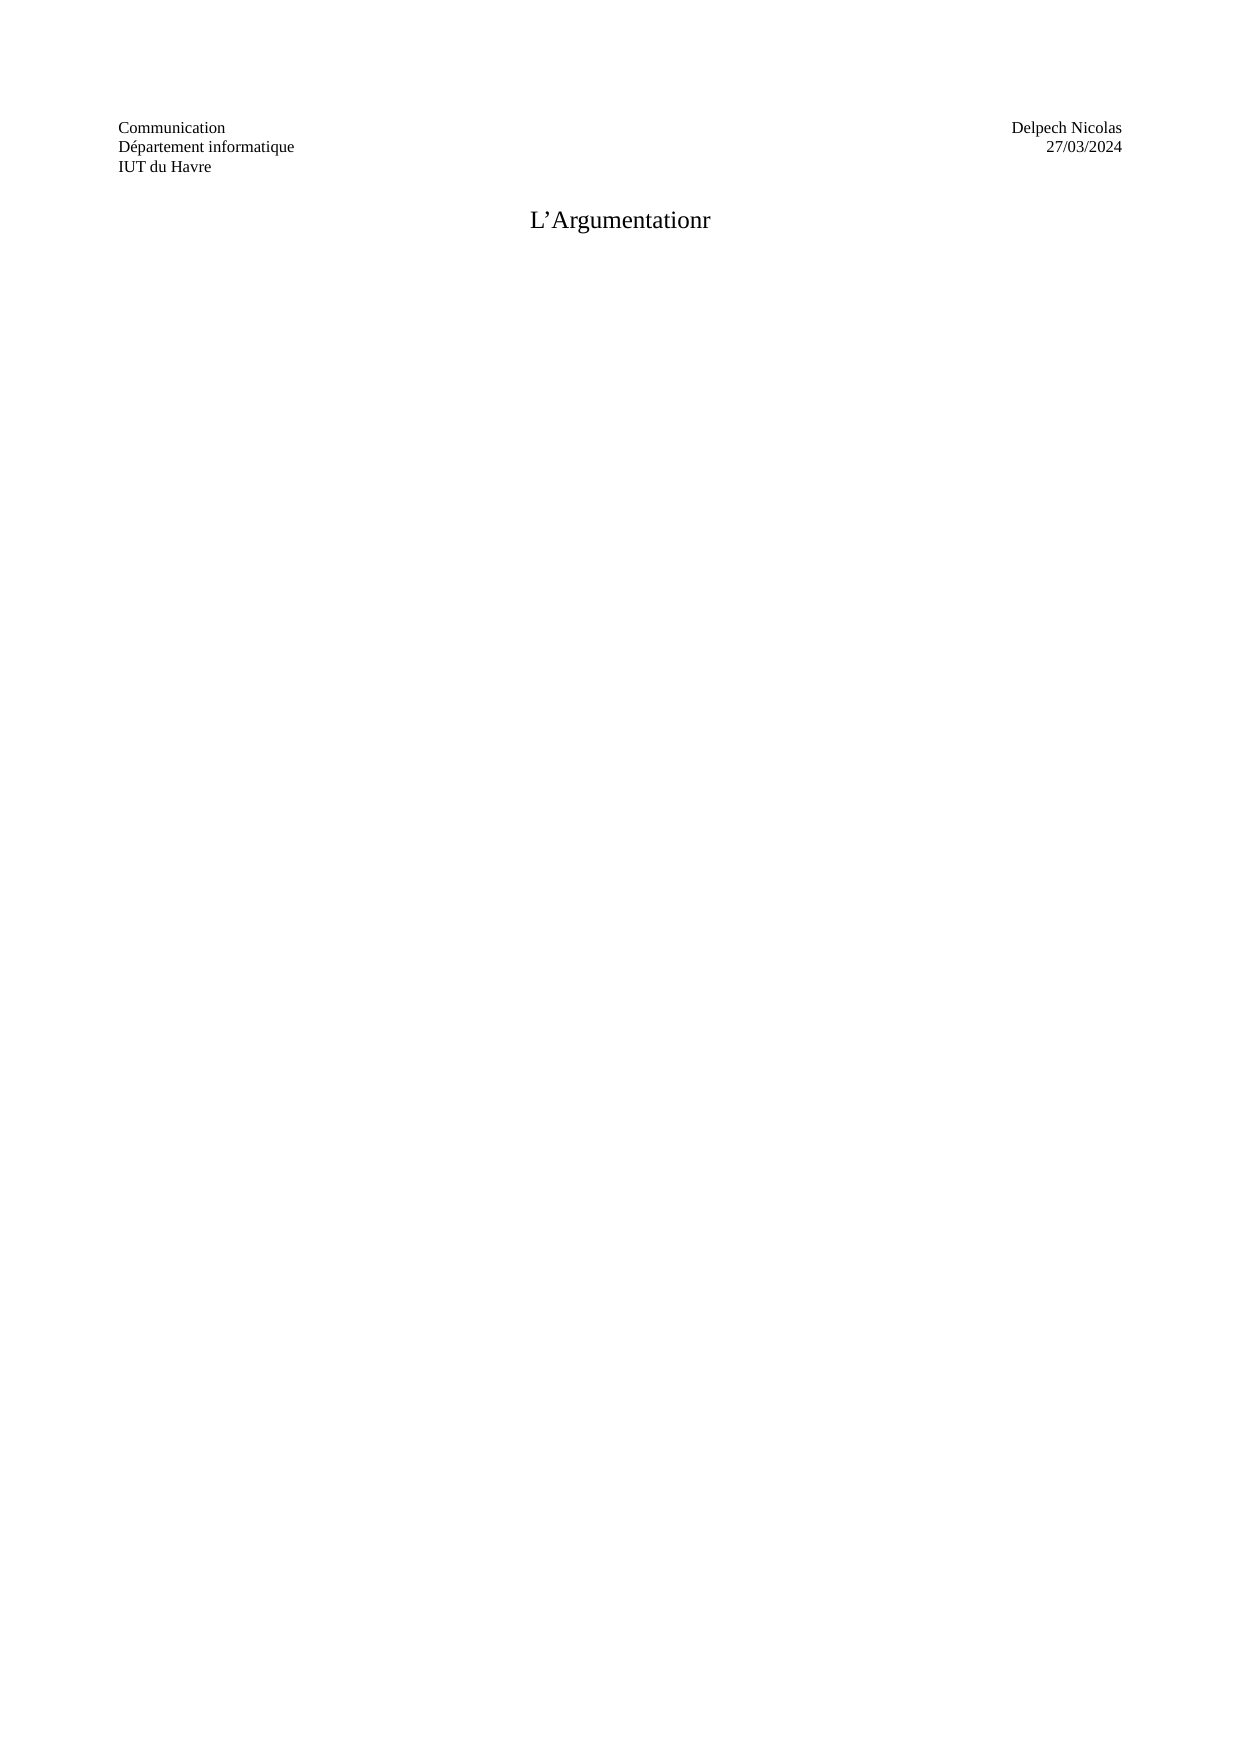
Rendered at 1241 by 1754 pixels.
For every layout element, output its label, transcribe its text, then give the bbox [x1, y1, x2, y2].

text L’Argumentationr [118, 205, 1122, 234]
